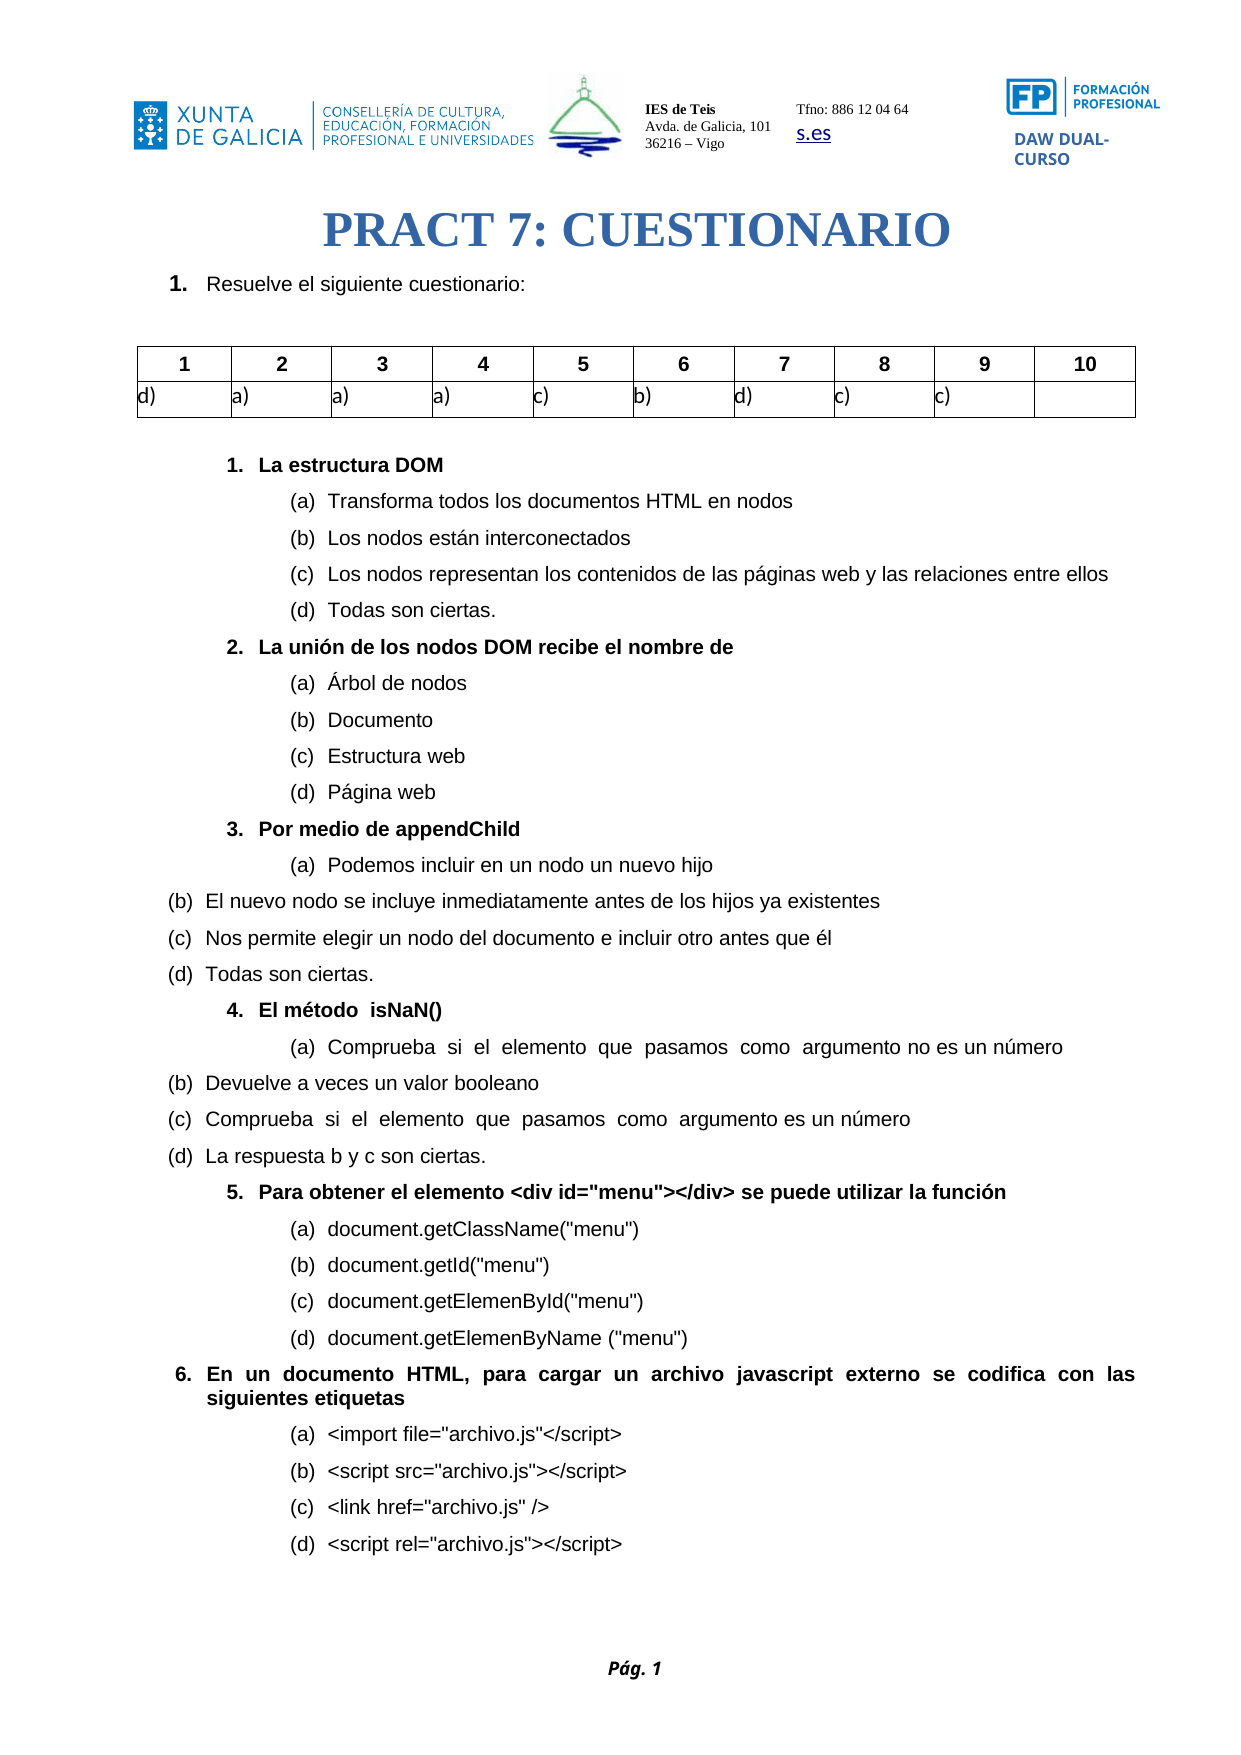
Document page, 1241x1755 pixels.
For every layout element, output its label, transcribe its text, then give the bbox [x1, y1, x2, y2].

list En un documento HTML, para cargar un archivo javascript externo se codifica con las siguientes etiquetas [175, 1362, 1143, 1410]
list Comprueba si el elemento que pasamos como argumento no es un número [290, 1034, 1178, 1058]
table_cell c) [835, 382, 934, 417]
list Todas son ciertas. [290, 598, 1178, 622]
table_cell c) [534, 382, 633, 417]
list Árbol de nodos [290, 671, 1178, 695]
table_cell [1035, 382, 1135, 417]
list Transforma todos los documentos HTML en nodos [290, 489, 1178, 513]
table_cell d) [138, 382, 231, 417]
text 1. Resuelve el siguiente cuestionario: [169, 270, 1178, 296]
table_cell a) [232, 382, 331, 417]
list Todas son ciertas. [168, 962, 1178, 986]
list Los nodos representan los contenidos de las páginas web y las relaciones entre ellos [290, 562, 1178, 586]
text PRACT 7: CUESTIONARIO [322, 200, 1178, 258]
list Podemos incluir en un nodo un nuevo hijo [290, 853, 1178, 877]
list <script src="archivo.js"></script> [290, 1459, 1178, 1483]
table_header 6 [634, 347, 734, 381]
list Estructura web [290, 744, 1178, 768]
table_cell b) [634, 382, 734, 417]
table_header 5 [534, 347, 633, 381]
list Documento [290, 707, 1178, 731]
list Por medio de appendChild [226, 816, 1178, 840]
table_header 4 [433, 347, 533, 381]
table_header 2 [232, 347, 331, 381]
picture [133, 101, 534, 150]
picture [1002, 73, 1166, 120]
list <script rel="archivo.js"></script> [290, 1531, 1178, 1555]
table_header 3 [332, 347, 432, 381]
picture [547, 73, 624, 159]
table_header 9 [935, 347, 1034, 381]
table_header 8 [835, 347, 934, 381]
table_header 10 [1035, 347, 1135, 381]
list document.getElemenById("menu") [290, 1289, 1178, 1313]
list document.getElemenByName ("menu") [290, 1325, 1178, 1349]
list Para obtener el elemento <div id="menu"></div> se puede utilizar la función [226, 1180, 1178, 1204]
list La estructura DOM [226, 453, 1178, 477]
list El nuevo nodo se incluye inmediatamente antes de los hijos ya existentes [168, 889, 1178, 913]
list Devuelve a veces un valor booleano [168, 1071, 1178, 1095]
table_cell a) [332, 382, 432, 417]
list Comprueba si el elemento que pasamos como argumento es un número [168, 1107, 1178, 1131]
table_cell a) [433, 382, 533, 417]
table_cell d) [735, 382, 834, 417]
list <import file="archivo.js"</script> [290, 1422, 1178, 1446]
list La respuesta b y c son ciertas. [168, 1144, 1178, 1168]
list Los nodos están interconectados [290, 526, 1178, 549]
list Nos permite elegir un nodo del documento e incluir otro antes que él [168, 926, 1178, 949]
table_cell c) [935, 382, 1034, 417]
list Página web [290, 780, 1178, 804]
list document.getClassName("menu") [290, 1216, 1178, 1240]
table_header 1 [138, 347, 231, 381]
list document.getId("menu") [290, 1253, 1178, 1277]
table_header 7 [735, 347, 834, 381]
list El método isNaN() [226, 998, 1178, 1022]
list La unión de los nodos DOM recibe el nombre de [226, 635, 1178, 659]
list <link href="archivo.js" /> [290, 1495, 1178, 1519]
